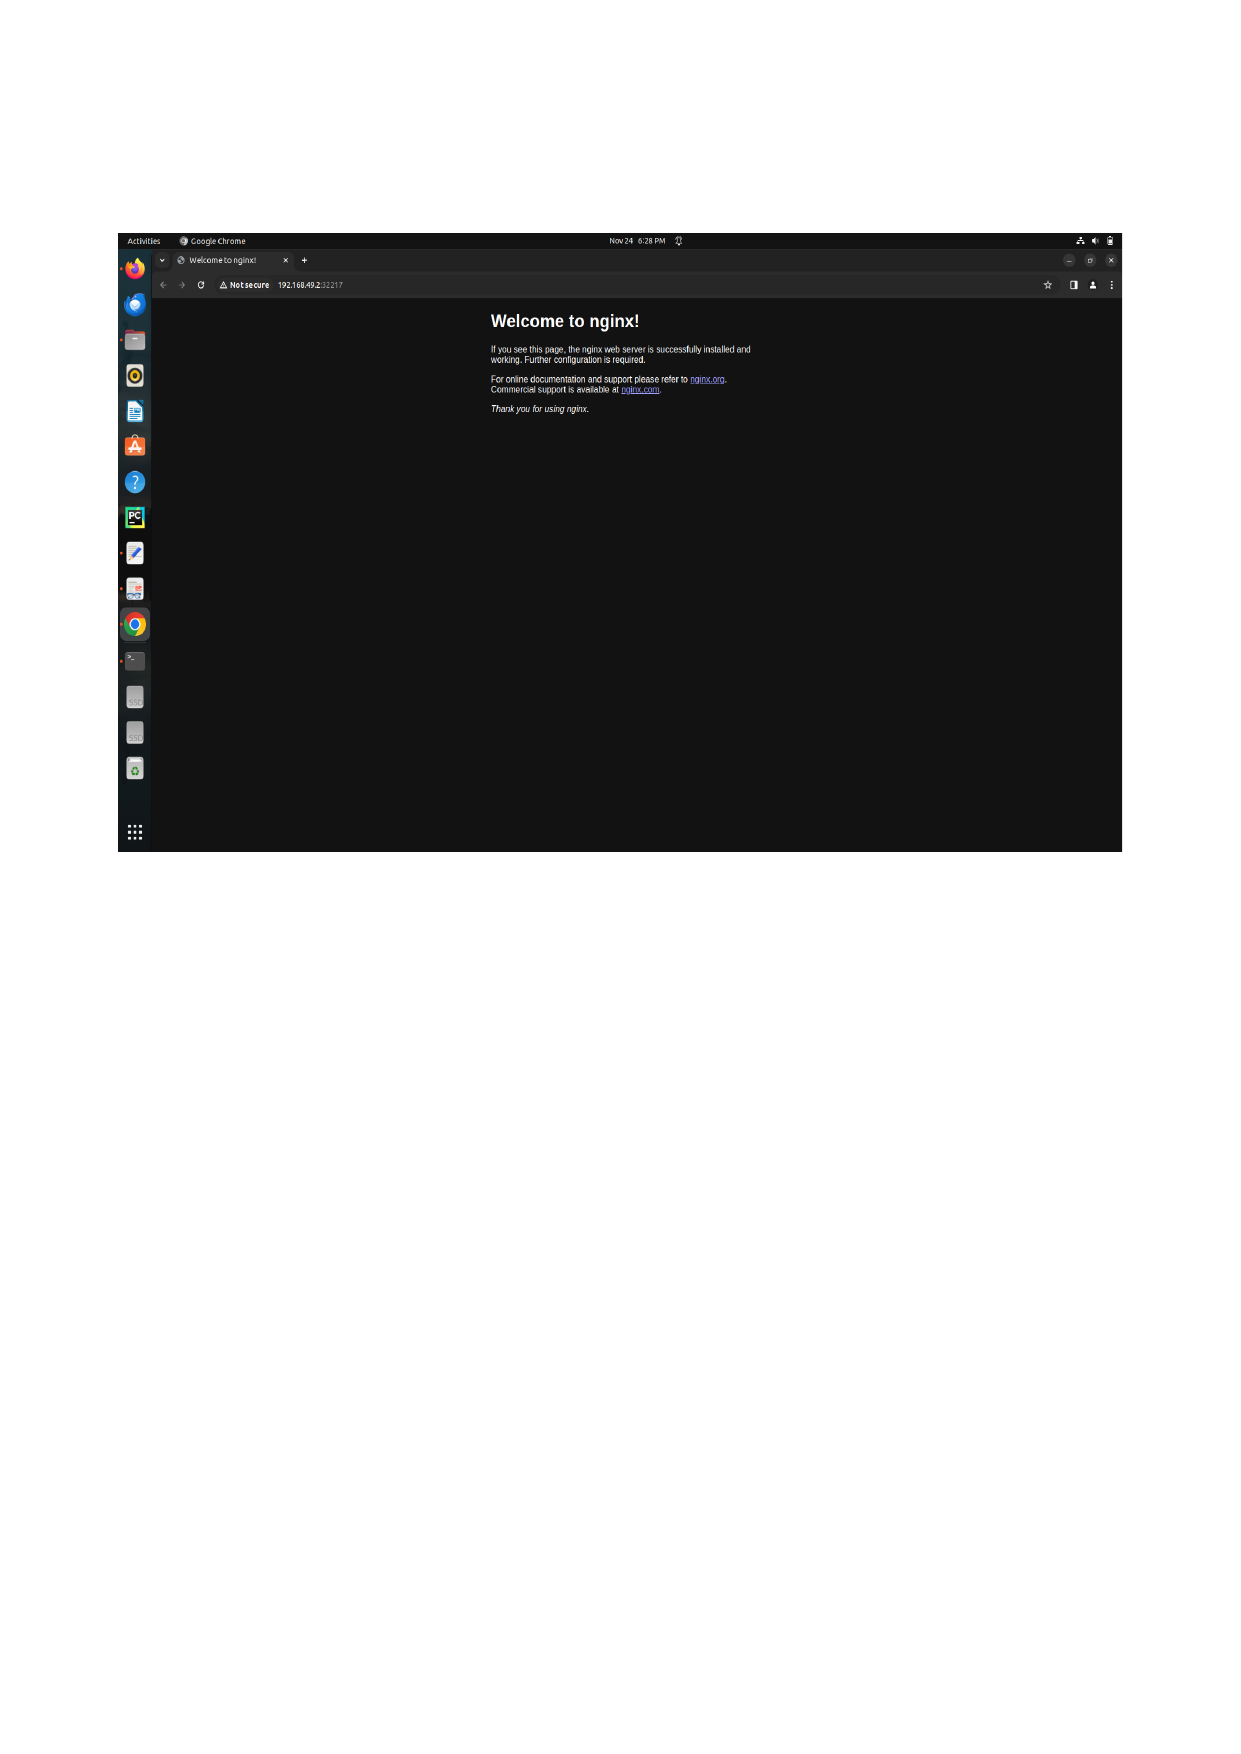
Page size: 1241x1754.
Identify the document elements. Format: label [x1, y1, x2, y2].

picture [118, 233, 1123, 852]
